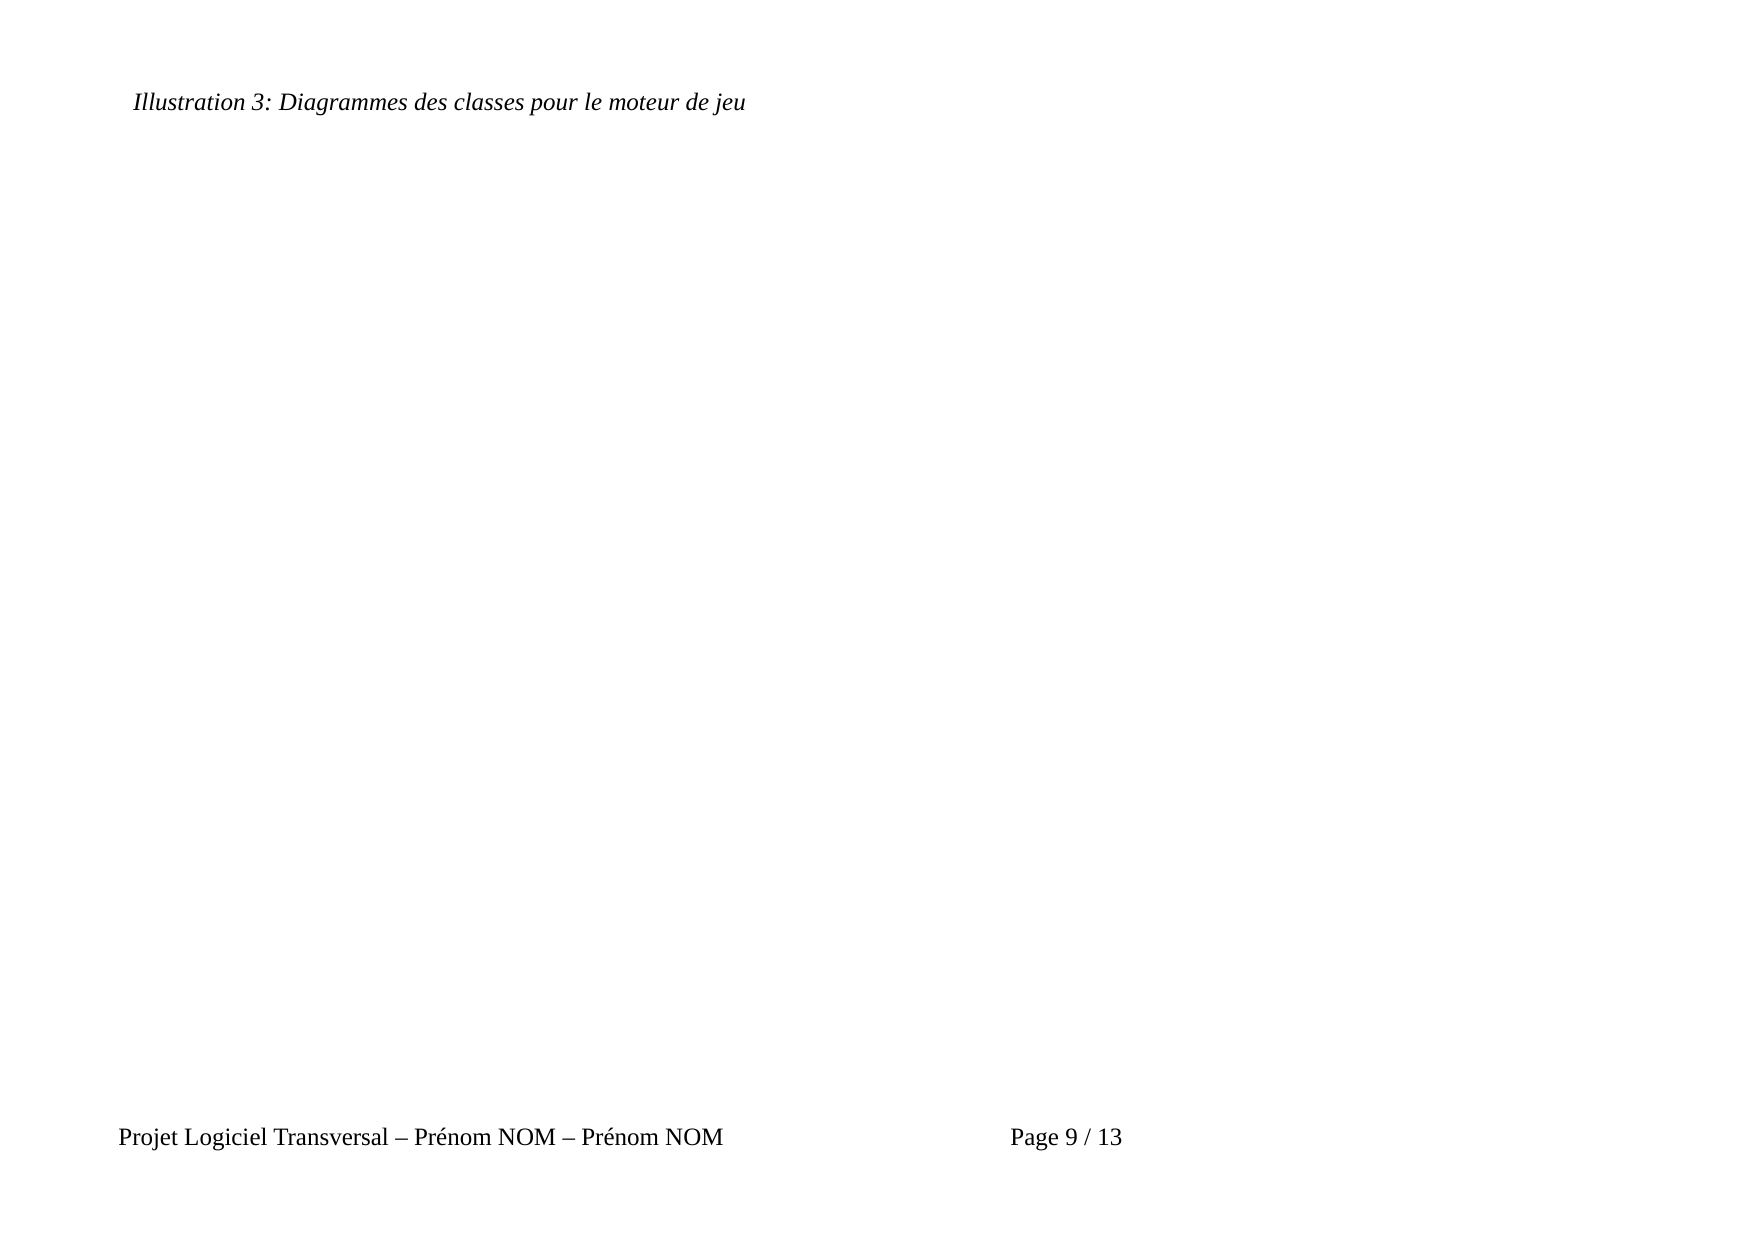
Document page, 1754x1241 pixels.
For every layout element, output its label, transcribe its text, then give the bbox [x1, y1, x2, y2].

text Illustration 3: Diagrammes des classes pour le moteur de jeu [133, 87, 1621, 116]
